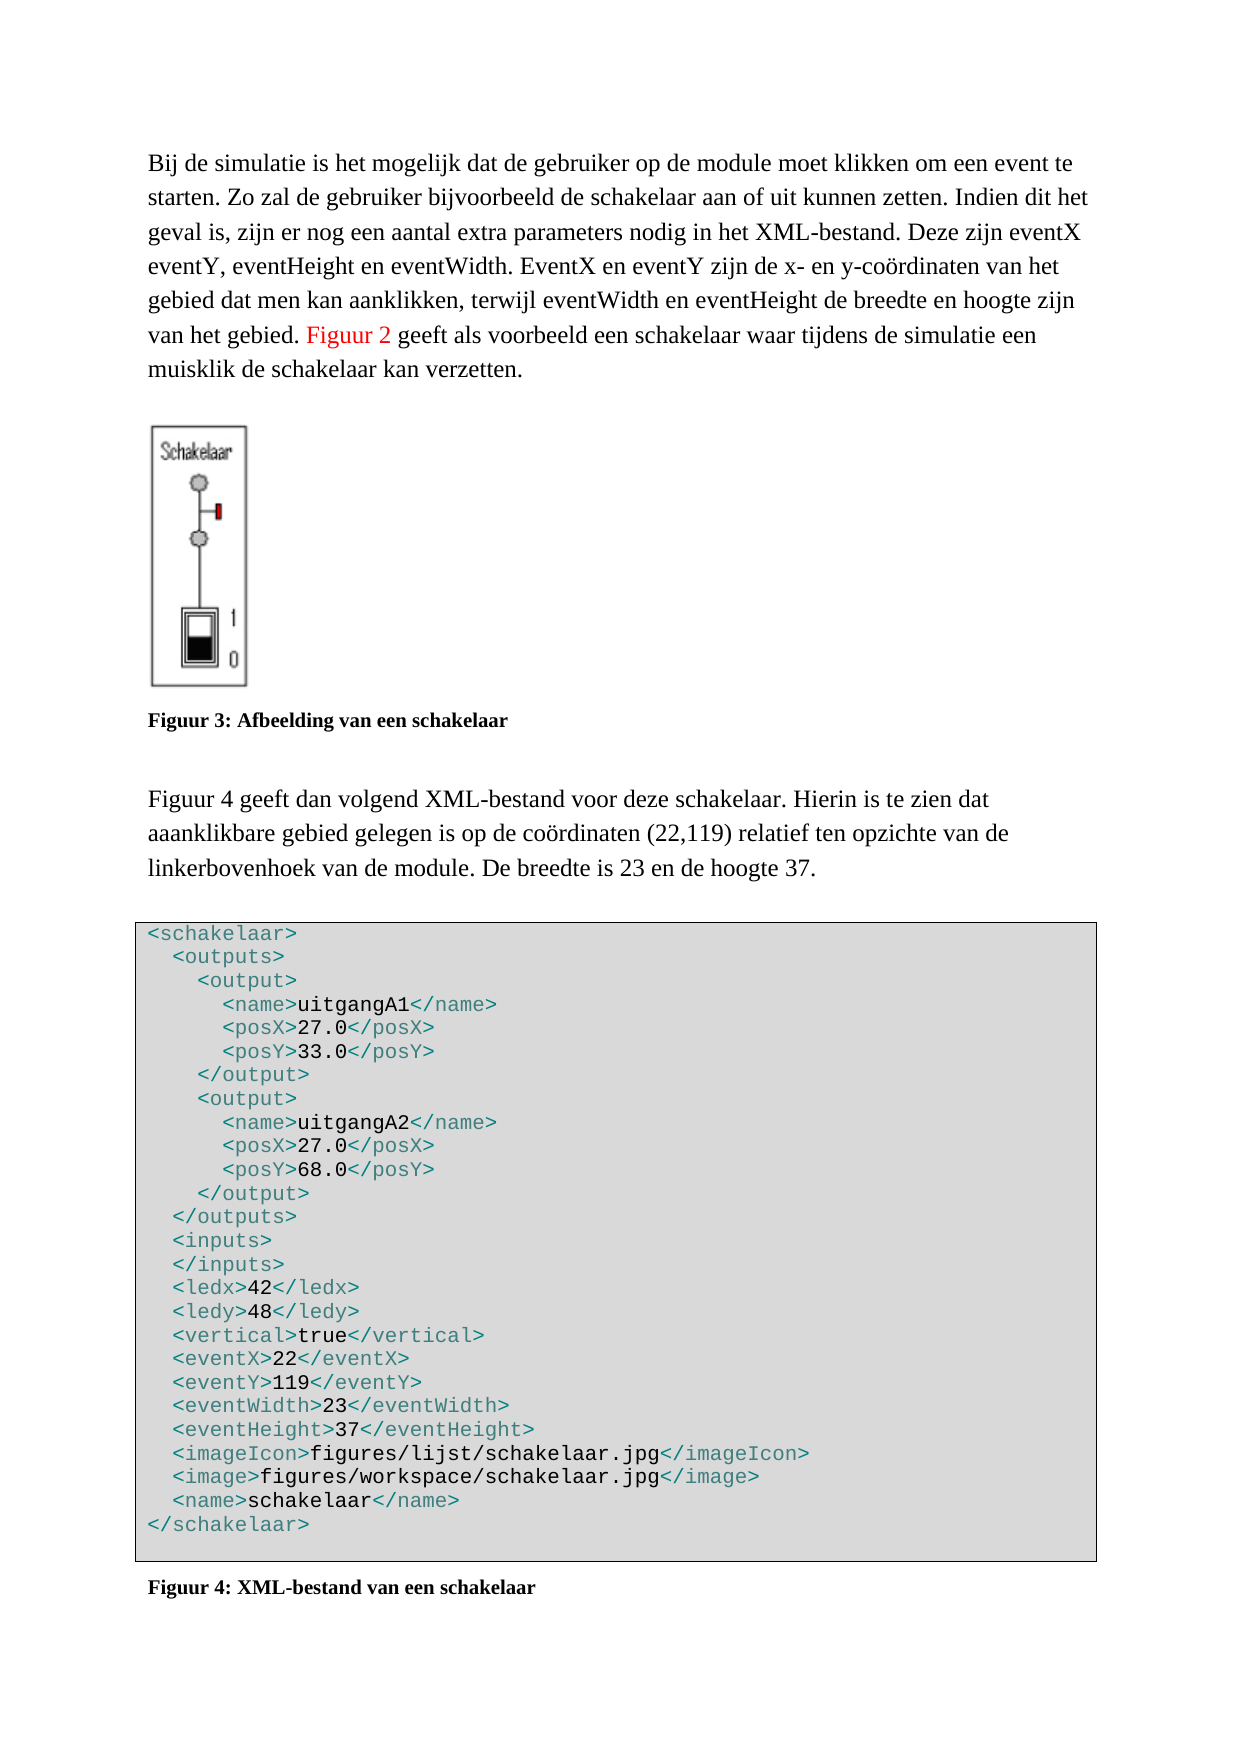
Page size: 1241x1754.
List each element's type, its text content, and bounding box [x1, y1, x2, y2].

picture [147, 423, 252, 690]
text Bij de simulatie is het mogelijk dat de gebruiker op de module moet klikken om een event te starten. Zo zal de gebruiker bijvoorbeeld de schakelaar aan of uit kunnen zetten. Indien dit het geval is, zijn er nog een aantal extra parameters nodig in het XML-bestand. Deze zijn eventX eventY, eventHeight en eventWidth. EventX en eventY zijn de x- en y-coördinaten van het gebied dat men kan aanklikken, terwijl eventWidth en eventHeight de breedte en hoogte zijn van het gebied. Figuur 2 geeft als voorbeeld een schakelaar waar tijdens de simulatie een muisklik de schakelaar kan verzetten. [148, 148, 1093, 383]
text Figuur 4: XML-bestand van een schakelaar [148, 1574, 1093, 1599]
text Figuur 3: Afbeelding van een schakelaar [148, 708, 1093, 732]
text Figuur 4 geeft dan volgend XML-bestand voor deze schakelaar. Hierin is te zien dat aaanklikbare gebied gelegen is op de coördinaten (22,119) relatief ten opzichte van de linkerbovenhoek van de module. De breedte is 23 en de hoogte 37. [148, 784, 1093, 881]
table_header <schakelaar> <outputs> <output> <name>uitgangA1</name> <posX>27.0</posX> <posY>33.0</posY> </output> <output> <name>uitgangA2</name> <posX>27.0</posX> <posY>68.0</posY> </output> </outputs> <inputs> </inputs> <ledx>42</ledx> <ledy>48</ledy> <vertical>true</vertical> <eventX>22</eventX> <eventY>119</eventY> <eventWidth>23</eventWidth> <eventHeight>37</eventHeight> <imageIcon>figures/lijst/schakelaar.jpg</imageIcon> <image>figures/workspace/schakelaar.jpg</image> <name>schakelaar</name> </schakelaar> [136, 923, 1096, 1561]
